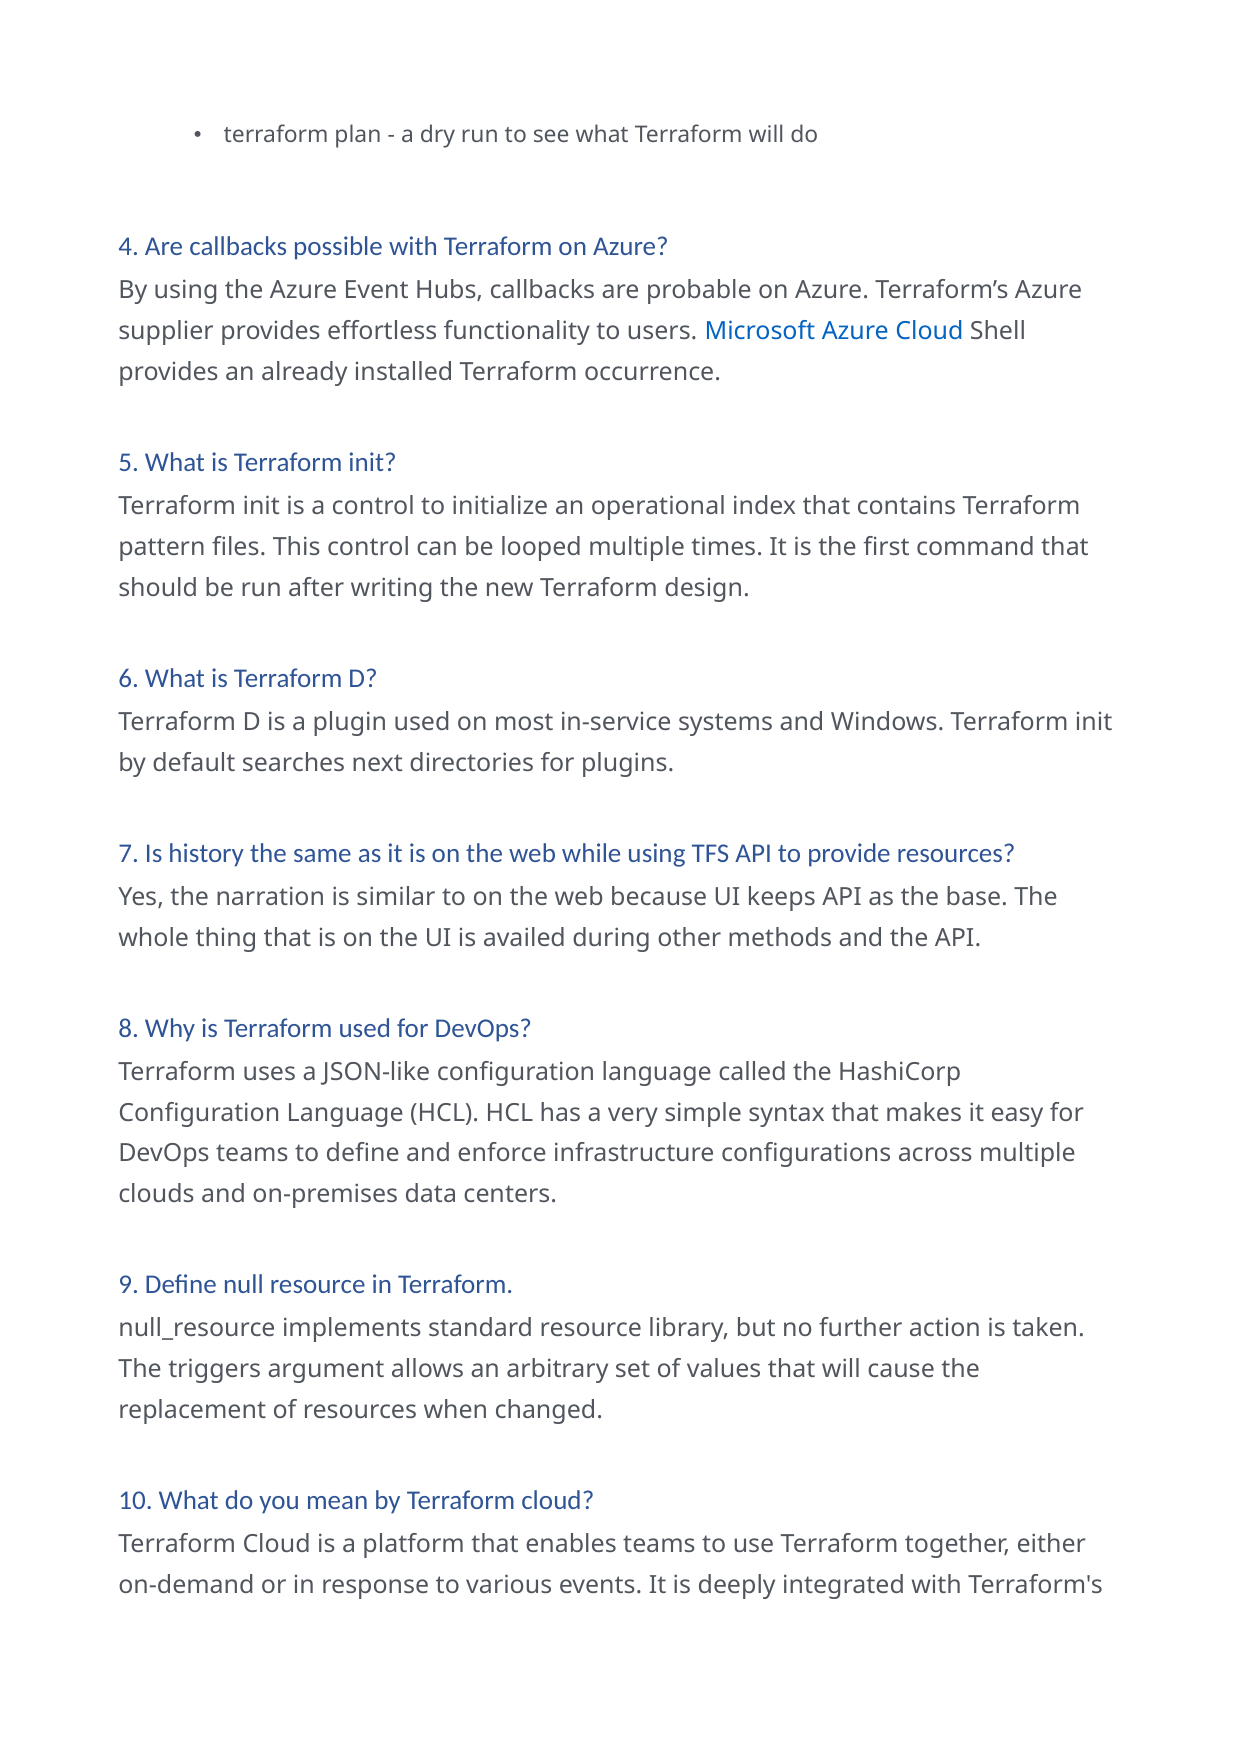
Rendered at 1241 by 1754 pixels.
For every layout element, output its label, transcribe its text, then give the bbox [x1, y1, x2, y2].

text Terraform D is a plugin used on most in-service systems and Windows. Terraform init by default searches next directories for plugins. [118, 703, 1122, 778]
text Terraform uses a JSON-like configuration language called the HashiCorp Configuration Language (HCL). HCL has a very simple syntax that makes it easy for DevOps teams to define and enforce infrastructure configurations across multiple clouds and on-premises data centers. [118, 1053, 1122, 1210]
text Yes, the narration is similar to on the web because UI keeps API as the base. The whole thing that is on the UI is availed during other methods and the API. [118, 878, 1122, 953]
subtitle 7. Is history the same as it is on the web while using TFS API to provide resources? [118, 836, 1122, 869]
text null_resource implements standard resource library, but no further action is taken. The triggers argument allows an arbitrary set of values that will cause the replacement of resources when changed. [118, 1310, 1122, 1426]
list terraform plan - a dry run to see what Terraform will do [194, 118, 1122, 149]
subtitle 4. Are callbacks possible with Terraform on Azure? [118, 229, 1122, 262]
subtitle 8. Why is Terraform used for DevOps? [118, 1011, 1122, 1044]
subtitle 10. What do you mean by Terraform cloud? [118, 1483, 1122, 1516]
text Terraform init is a control to initialize an operational index that contains Terraform pattern files. This control can be looped multiple times. It is the first command that should be run after writing the new Terraform design. [118, 488, 1122, 603]
subtitle 9. Define null resource in Terraform. [118, 1268, 1122, 1301]
subtitle 5. What is Terraform init? [118, 445, 1122, 478]
subtitle 6. What is Terraform D? [118, 661, 1122, 694]
text By using the Azure Event Hubs, callbacks are probable on Azure. Terraform’s Azure supplier provides effortless functionality to users. Microsoft Azure Cloud Shell provides an already installed Terraform occurrence. [118, 272, 1122, 387]
text Terraform Cloud is a platform that enables teams to use Terraform together, either on-demand or in response to various events. It is deeply integrated with Terraform's [118, 1526, 1122, 1601]
